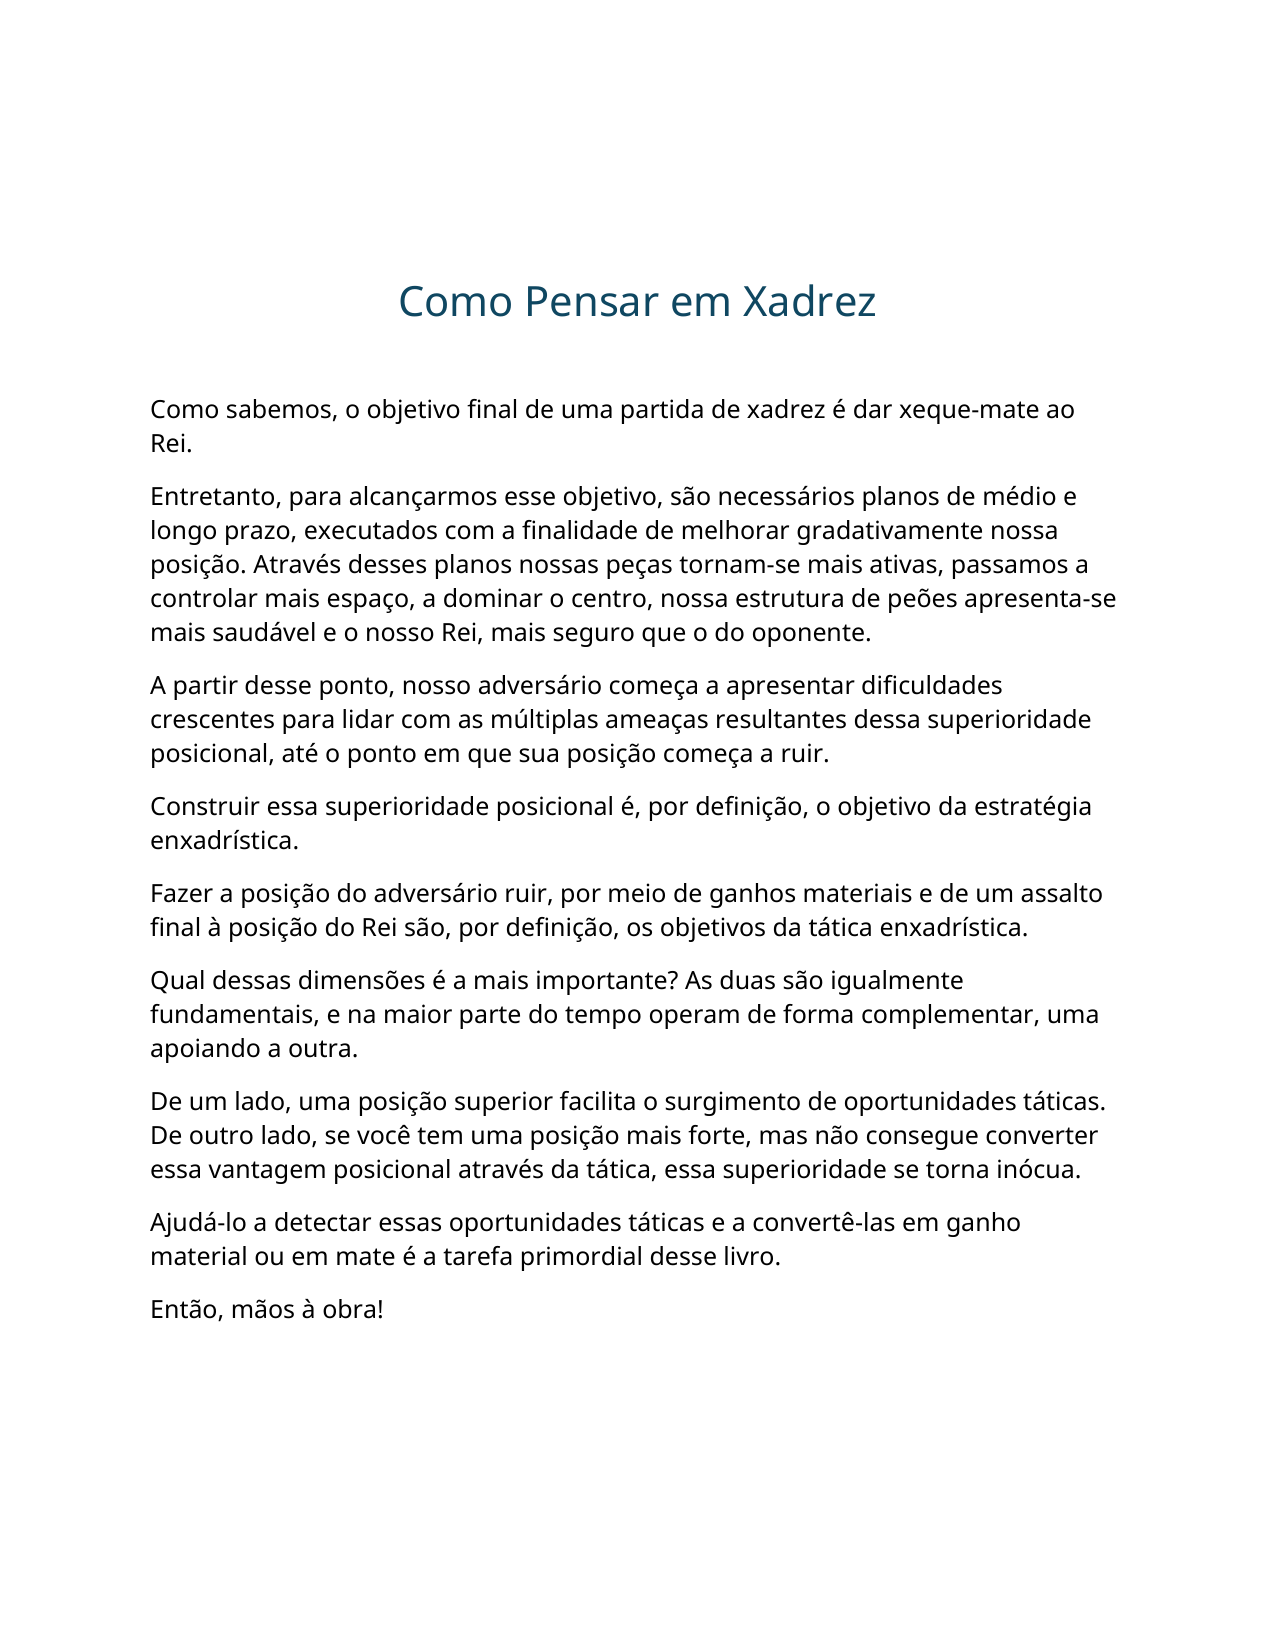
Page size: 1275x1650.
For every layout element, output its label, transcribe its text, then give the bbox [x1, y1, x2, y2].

text Qual dessas dimensões é a mais importante? As duas são igualmente fundamentais, e na maior parte do tempo operam de forma complementar, uma apoiando a outra. [150, 962, 1125, 1065]
text A partir desse ponto, nosso adversário começa a apresentar dificuldades crescentes para lidar com as múltiplas ameaças resultantes dessa superioridade posicional, até o ponto em que sua posição começa a ruir. [150, 668, 1125, 770]
text De um lado, uma posição superior facilita o surgimento de oportunidades táticas. De outro lado, se você tem uma posição mais forte, mas não consegue converter essa vantagem posicional através da tática, essa superioridade se torna inócua. [150, 1083, 1125, 1186]
text Entretanto, para alcançarmos esse objetivo, são necessários planos de médio e longo prazo, executados com a finalidade de melhorar gradativamente nossa posição. Através desses planos nossas peças tornam-se mais ativas, passamos a controlar mais espaço, a dominar o centro, nossa estrutura de peões apresenta-se mais saudável e o nosso Rei, mais seguro que o do oponente. [150, 479, 1125, 649]
text Fazer a posição do adversário ruir, por meio de ganhos materiais e de um assalto final à posição do Rei são, por definição, os objetivos da tática enxadrística. [150, 876, 1125, 944]
text Ajudá-lo a detectar essas oportunidades táticas e a convertê-las em ganho material ou em mate é a tarefa primordial desse livro. [150, 1204, 1125, 1272]
subtitle Como Pensar em Xadrez [150, 272, 1125, 329]
text Como sabemos, o objetivo final de uma partida de xadrez é dar xeque-mate ao Rei. [150, 392, 1125, 460]
text Construir essa superioridade posicional é, por definição, o objetivo da estratégia enxadrística. [150, 789, 1125, 857]
text Então, mãos à obra! [150, 1291, 1125, 1325]
